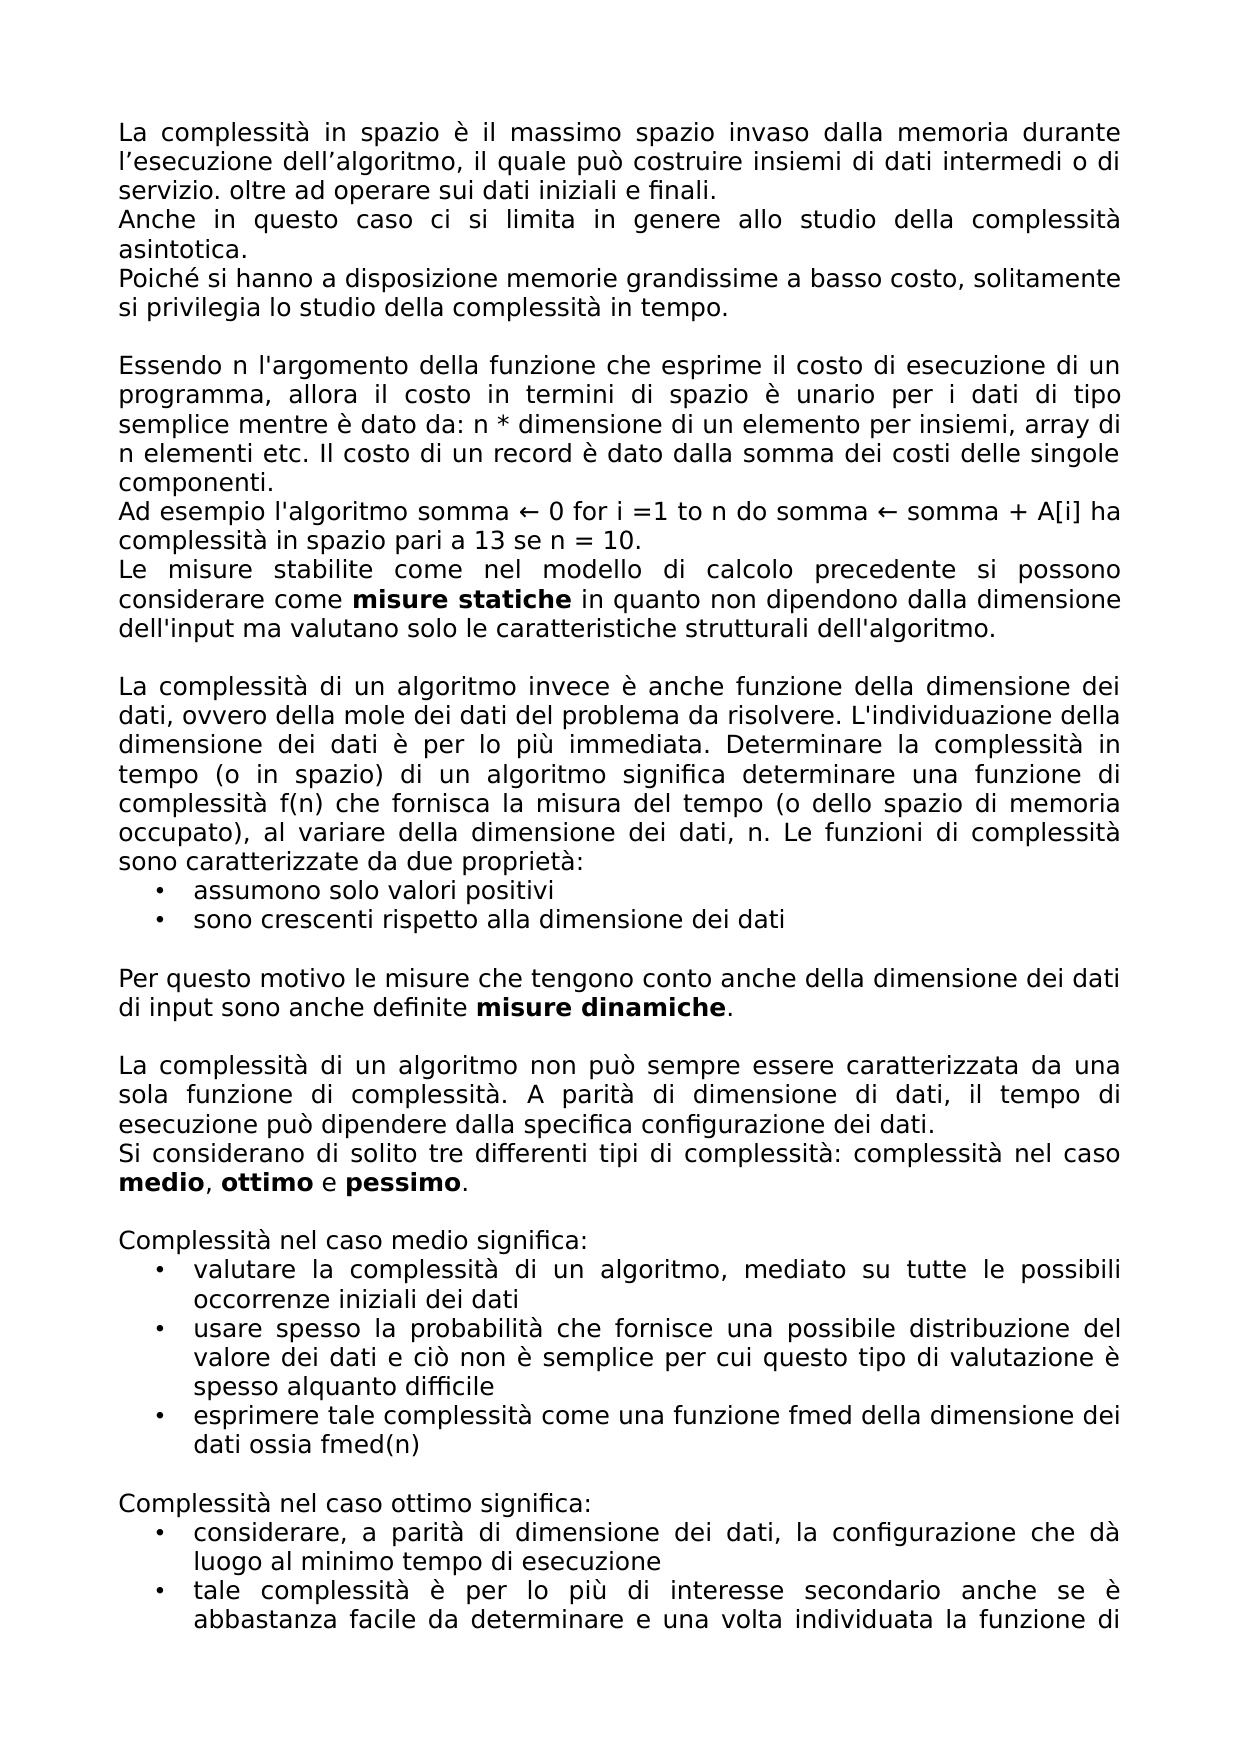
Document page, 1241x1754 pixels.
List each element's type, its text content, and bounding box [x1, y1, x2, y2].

text La complessità di un algoritmo invece è anche funzione della dimensione dei dati, ovvero della mole dei dati del problema da risolvere. L'individuazione della dimensione dei dati è per lo più immediata. Determinare la complessità in tempo (o in spazio) di un algoritmo significa determinare una funzione di complessità f(n) che fornisca la misura del tempo (o dello spazio di memoria occupato), al variare della dimensione dei dati, n. Le funzioni di complessità sono caratterizzate da due proprietà: [118, 672, 1122, 876]
list considerare, a parità di dimensione dei dati, la configurazione che dà luogo al minimo tempo di esecuzione [156, 1518, 1122, 1576]
list sono crescenti rispetto alla dimensione dei dati [156, 906, 1122, 935]
text Poiché si hanno a disposizione memorie grandissime a basso costo, solitamente si privilegia lo studio della complessità in tempo. [118, 264, 1122, 322]
text Ad esempio l'algoritmo somma ← 0 for i =1 to n do somma ← somma + A[i] ha complessità in spazio pari a 13 se n = 10. [118, 497, 1122, 556]
text Anche in questo caso ci si limita in genere allo studio della complessità asintotica. [118, 206, 1122, 264]
list assumono solo valori positivi [156, 876, 1122, 906]
text Complessità nel caso ottimo significa: [118, 1489, 1122, 1518]
list esprimere tale complessità come una funzione fmed della dimensione dei dati ossia fmed(n) [156, 1401, 1122, 1460]
text Essendo n l'argomento della funzione che esprime il costo di esecuzione di un programma, allora il costo in termini di spazio è unario per i dati di tipo semplice mentre è dato da: n * dimensione di un elemento per insiemi, array di n elementi etc. Il costo di un record è dato dalla somma dei costi delle singole componenti. [118, 351, 1122, 497]
text Complessità nel caso medio significa: [118, 1226, 1122, 1256]
text La complessità in spazio è il massimo spazio invaso dalla memoria durante l’esecuzione dell’algoritmo, il quale può costruire insiemi di dati intermedi o di servizio. oltre ad operare sui dati iniziali e finali. [118, 118, 1122, 206]
text Si considerano di solito tre differenti tipi di complessità: complessità nel caso medio, ottimo e pessimo. [118, 1139, 1122, 1197]
text Le misure stabilite come nel modello di calcolo precedente si possono considerare come misure statiche in quanto non dipendono dalla dimensione dell'input ma valutano solo le caratteristiche strutturali dell'algoritmo. [118, 556, 1122, 643]
list tale complessità è per lo più di interesse secondario anche se è abbastanza facile da determinare e una volta individuata la funzione di [156, 1576, 1122, 1635]
list usare spesso la probabilità che fornisce una possibile distribuzione del valore dei dati e ciò non è semplice per cui questo tipo di valutazione è spesso alquanto difficile [156, 1314, 1122, 1401]
list valutare la complessità di un algoritmo, mediato su tutte le possibili occorrenze iniziali dei dati [156, 1256, 1122, 1314]
text La complessità di un algoritmo non può sempre essere caratterizzata da una sola funzione di complessità. A parità di dimensione di dati, il tempo di esecuzione può dipendere dalla specifica configurazione dei dati. [118, 1051, 1122, 1139]
text Per questo motivo le misure che tengono conto anche della dimensione dei dati di input sono anche definite misure dinamiche. [118, 964, 1122, 1022]
